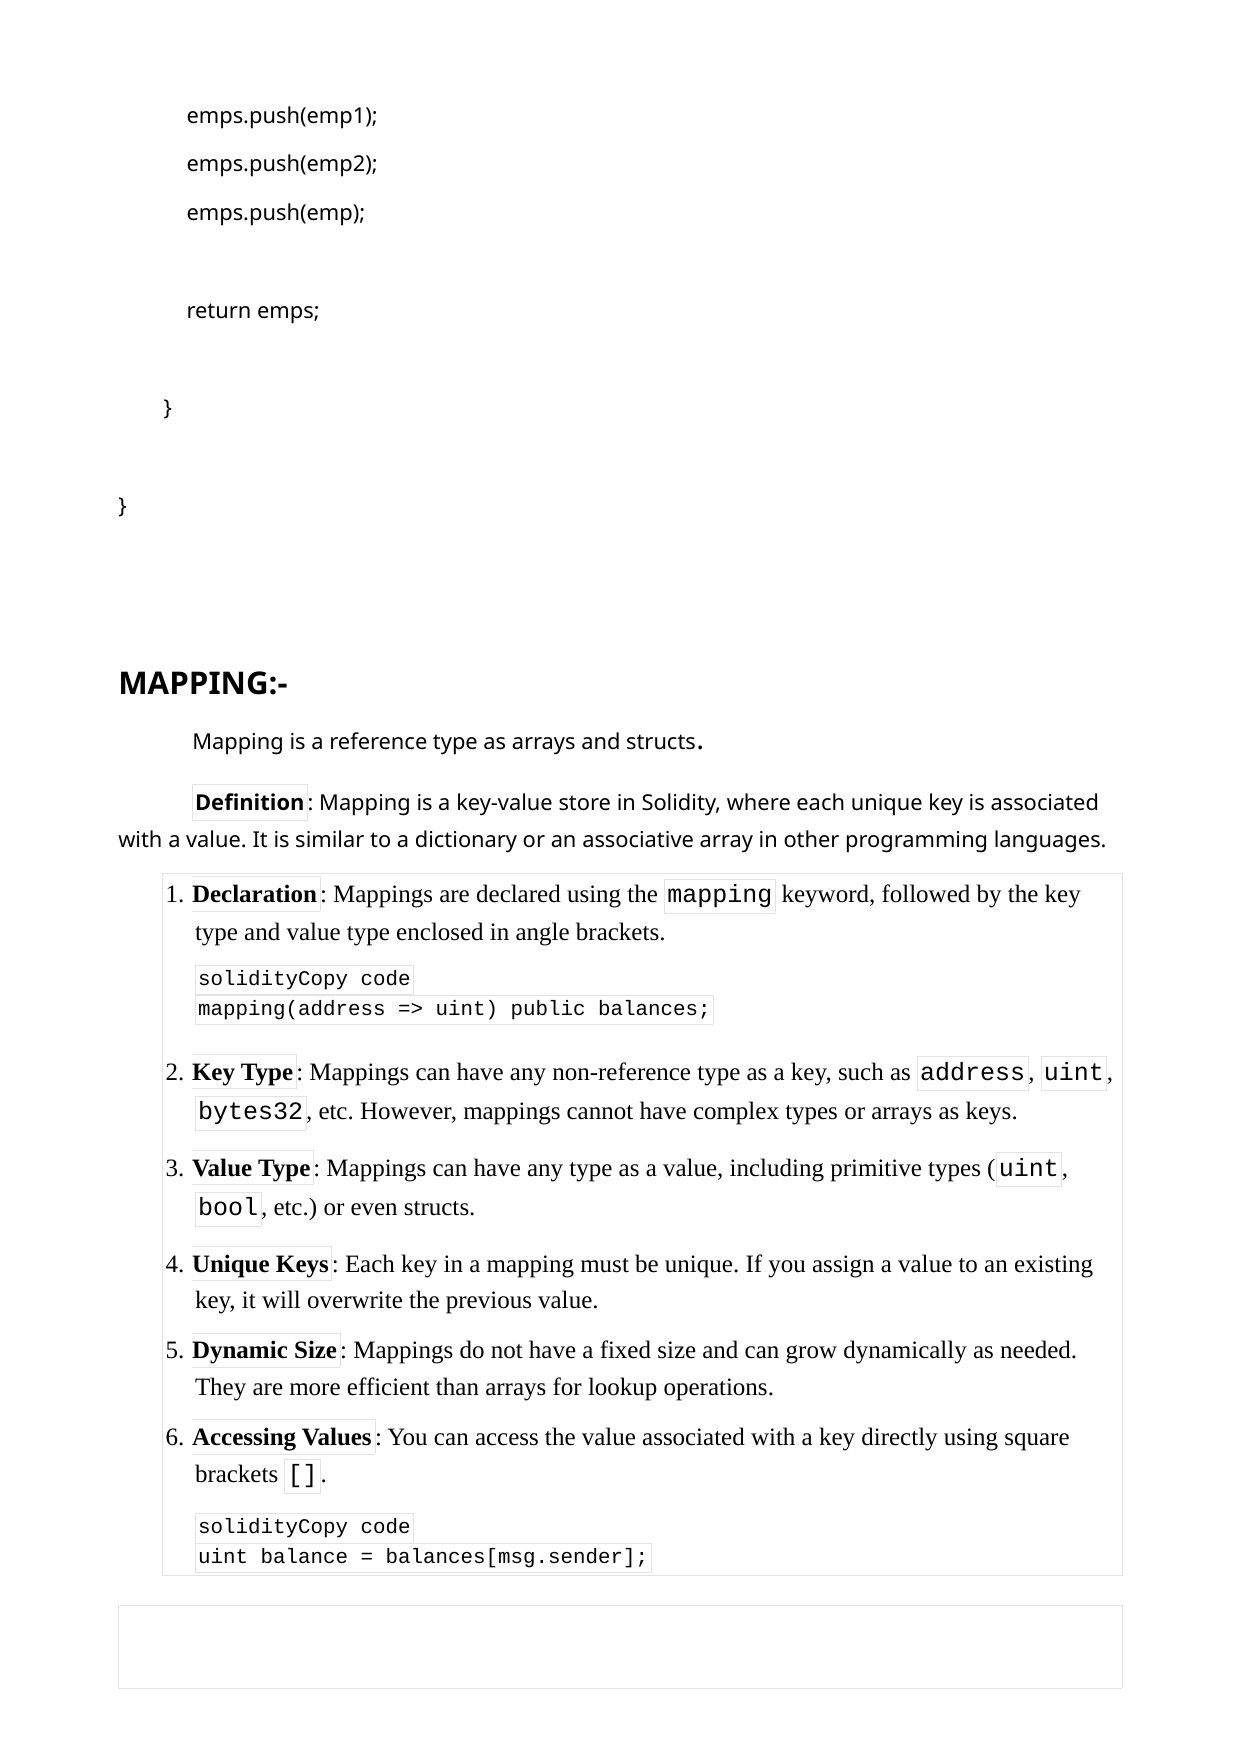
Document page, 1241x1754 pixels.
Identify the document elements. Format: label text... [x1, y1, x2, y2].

list Value Type: Mappings can have any type as a value, including primitive types (uint, bool, etc.) or even structs. [163, 1147, 1122, 1226]
text Definition: Mapping is a key-value store in Solidity, where each unique key is associated with a value. It is similar to a dictionary or an associative array in other programming languages. [118, 779, 1122, 854]
text emps.push(emp2); [118, 148, 1122, 178]
list Accessing Values: You can access the value associated with a key directly using square brackets []. [163, 1416, 1122, 1493]
text return emps; [118, 294, 1122, 324]
subtitle MAPPING:- [118, 661, 1122, 703]
list Key Type: Mappings can have any non-reference type as a key, such as address, uint, bytes32, etc. However, mappings cannot have complex types or arrays as keys. [163, 1051, 1122, 1130]
list solidityCopy code [163, 962, 1122, 992]
text Mapping is a reference type as arrays and structs. [118, 716, 1122, 758]
list Dynamic Size: Mappings do not have a fixed size and can grow dynamically as needed. They are more efficient than arrays for lookup operations. [163, 1329, 1122, 1400]
list Unique Keys: Each key in a mapping must be unique. If you assign a value to an existing key, it will overwrite the previous value. [163, 1243, 1122, 1314]
text } [118, 392, 1122, 422]
text emps.push(emp1); [118, 99, 1122, 129]
text } [118, 489, 1122, 519]
list uint balance = balances[msg.sender]; [163, 1540, 1122, 1575]
text emps.push(emp); [118, 197, 1122, 227]
list mapping(address => uint) public balances; [414, 992, 1122, 1024]
list mapping(address => uint) public balances; [196, 996, 713, 1024]
list mapping(address => uint) public balances; [163, 992, 195, 1024]
list solidityCopy code [163, 1510, 1122, 1540]
list Declaration: Mappings are declared using the mapping keyword, followed by the key type and value type enclosed in angle brackets. [163, 874, 1122, 946]
